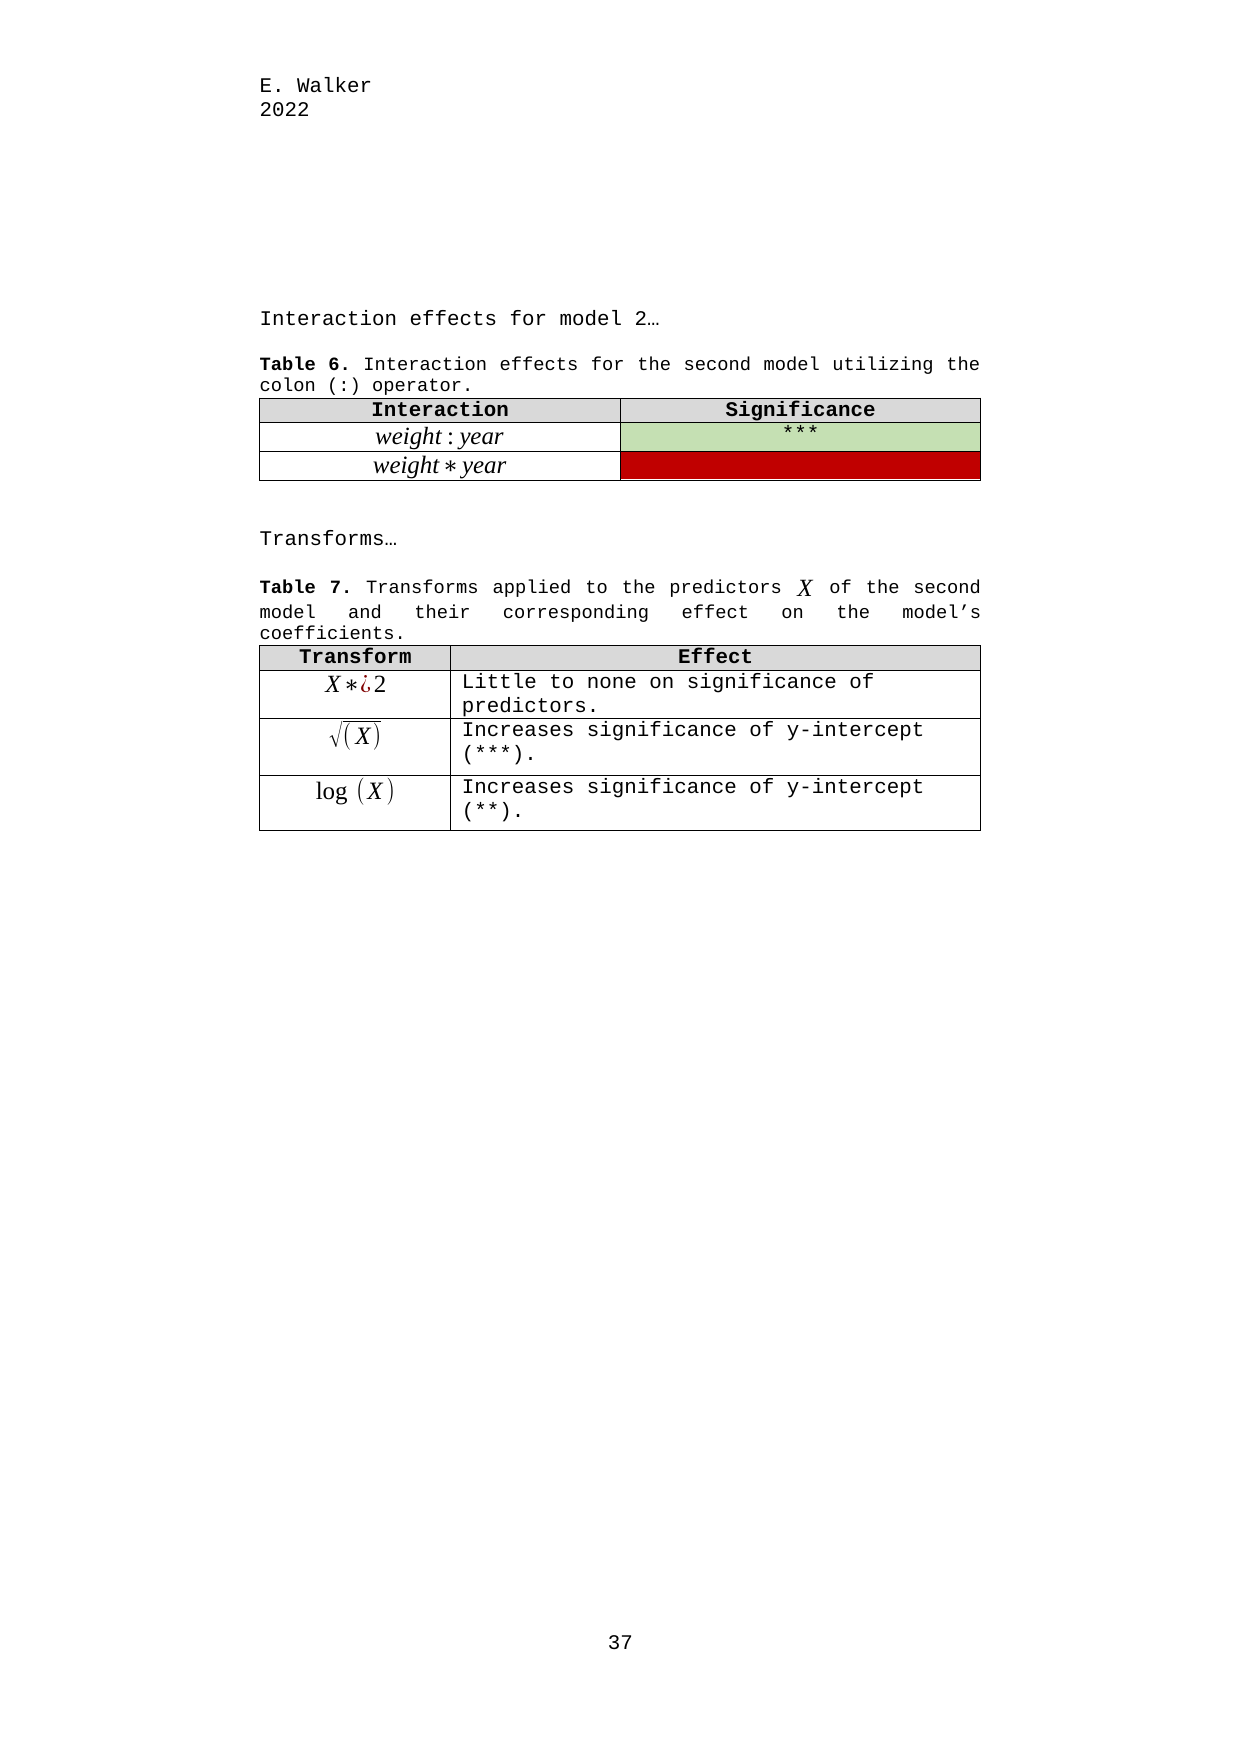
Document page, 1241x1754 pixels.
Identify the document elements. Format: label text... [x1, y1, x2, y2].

table_header Significance [621, 399, 980, 422]
text Table 6. Interaction effects for the second model utilizing the colon (:) operator. [259, 355, 981, 397]
text Table 7. Transforms applied to the predictors of the second model and their corresponding effect on the model’s coefficients. [259, 575, 981, 645]
table_cell [621, 452, 980, 479]
table_header Transform [260, 646, 450, 670]
table_cell Increases significance of y-intercept (***). [451, 719, 980, 775]
table_cell [260, 776, 450, 830]
table_header Effect [451, 646, 980, 670]
table_header Interaction [260, 399, 620, 422]
text Interaction effects for model 2… [259, 308, 981, 331]
table_cell [260, 452, 620, 479]
table_cell Increases significance of y-intercept (**). [451, 776, 980, 830]
table_cell [260, 719, 450, 775]
table_cell [260, 423, 620, 451]
table_cell Little to none on significance of predictors. [451, 671, 980, 718]
table_cell [260, 671, 450, 718]
text Transforms… [259, 528, 981, 551]
table_cell *** [621, 423, 980, 451]
